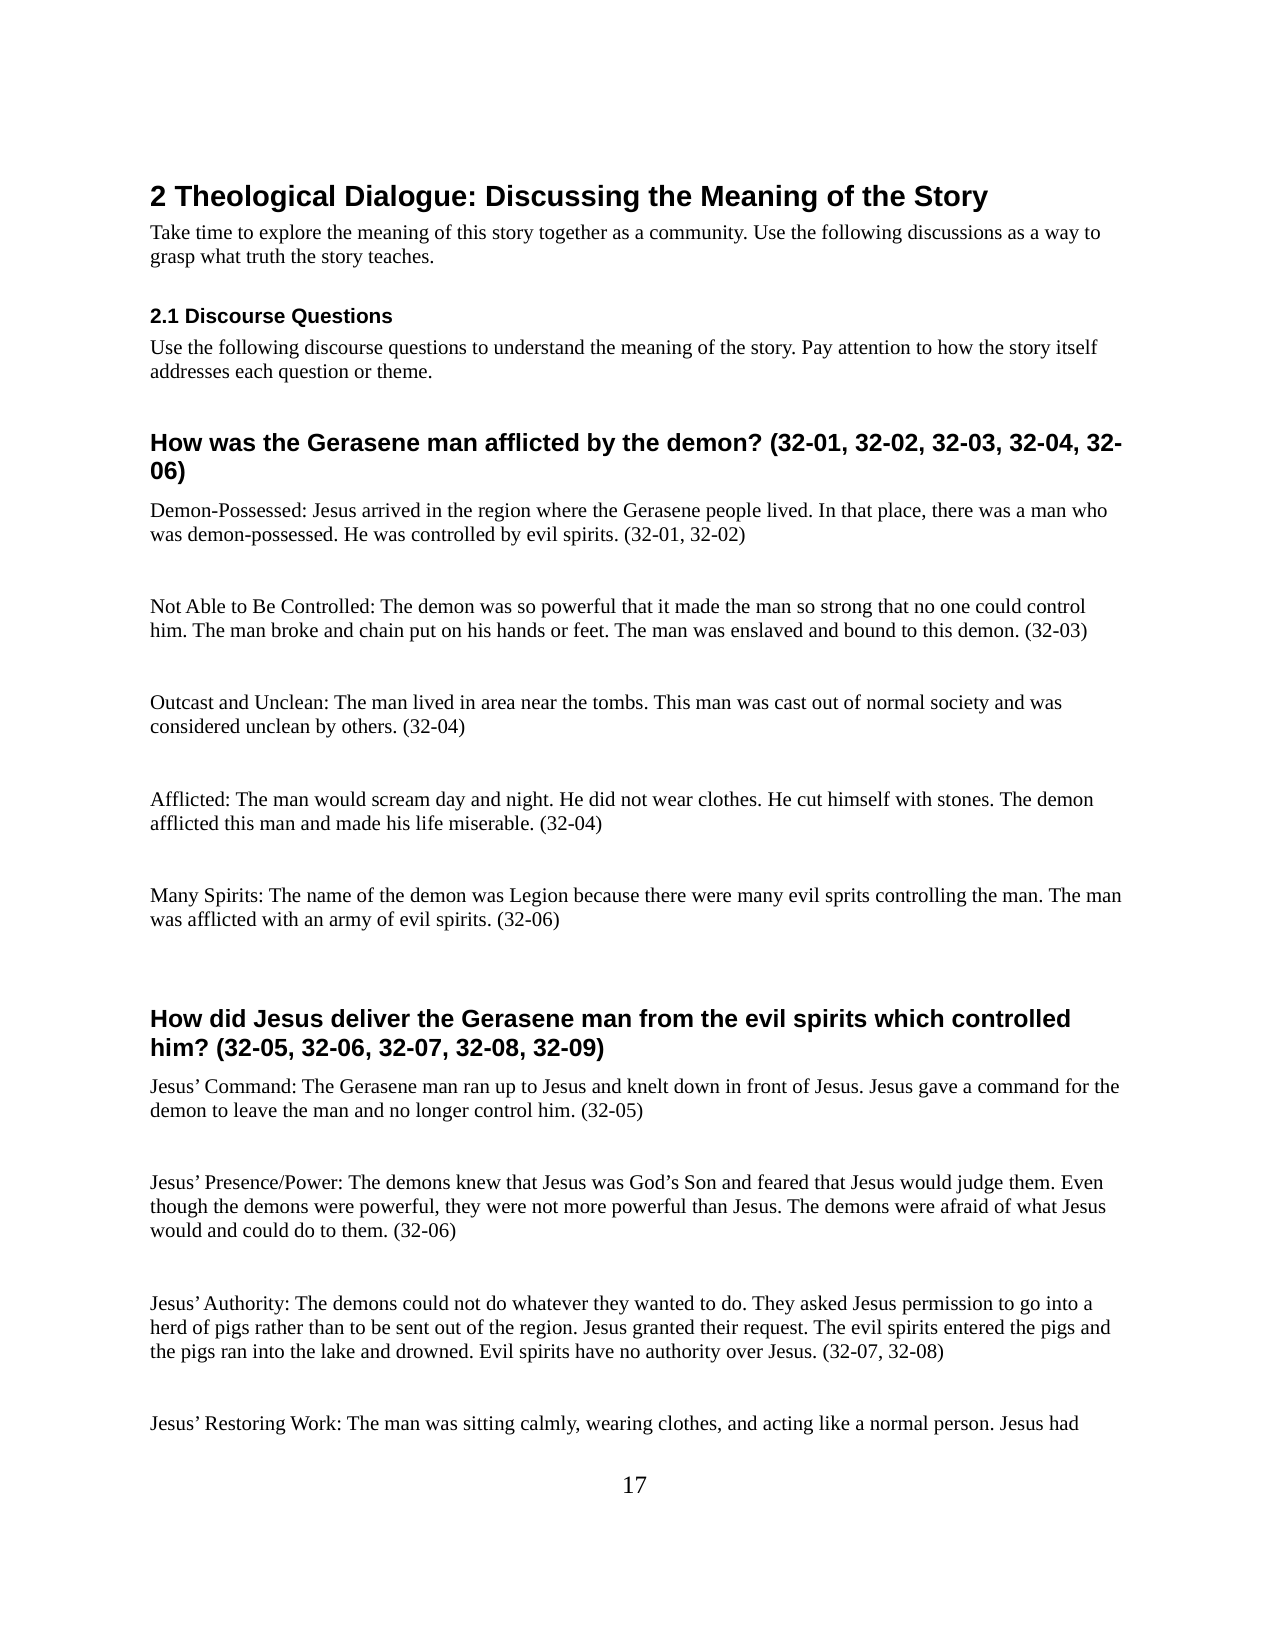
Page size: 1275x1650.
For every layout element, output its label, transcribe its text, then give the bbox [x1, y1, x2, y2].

text Not Able to Be Controlled: The demon was so powerful that it made the man so strong that no one could control him. The man broke and chain put on his hands or feet. The man was enslaved and bound to this demon. (32-03) [150, 594, 1125, 642]
text Afflicted: The man would scream day and night. He did not wear clothes. He cut himself with stones. The demon afflicted this man and made his life miserable. (32-04) [150, 787, 1125, 835]
subtitle 2.1 Discourse Questions [150, 304, 1125, 328]
text Many Spirits: The name of the demon was Legion because there were many evil sprits controlling the man. The man was afflicted with an army of evil spirits. (32-06) [150, 883, 1125, 931]
text Jesus’ Authority: The demons could not do whatever they wanted to do. They asked Jesus permission to go into a herd of pigs rather than to be sent out of the region. Jesus granted their request. The evil spirits entered the pigs and the pigs ran into the lake and drowned. Evil spirits have no authority over Jesus. (32-07, 32-08) [150, 1291, 1125, 1363]
text Use the following discourse questions to understand the meaning of the story. Pay attention to how the story itself addresses each question or theme. [150, 335, 1125, 383]
text Jesus’ Command: The Gerasene man ran up to Jesus and knelt down in front of Jesus. Jesus gave a command for the demon to leave the man and no longer control him. (32-05) [150, 1074, 1125, 1122]
text Take time to explore the meaning of this story together as a community. Use the following discussions as a way to grasp what truth the story teaches. [150, 220, 1125, 268]
text Jesus’ Restoring Work: The man was sitting calmly, wearing clothes, and acting like a normal person. Jesus had [150, 1411, 1125, 1435]
subtitle How was the Gerasene man afflicted by the demon? (32-01, 32-02, 32-03, 32-04, 32-06) [150, 428, 1125, 485]
subtitle How did Jesus deliver the Gerasene man from the evil spirits which controlled him? (32-05, 32-06, 32-07, 32-08, 32-09) [150, 1004, 1125, 1061]
text Jesus’ Presence/Power: The demons knew that Jesus was God’s Son and feared that Jesus would judge them. Even though the demons were powerful, they were not more powerful than Jesus. The demons were afraid of what Jesus would and could do to them. (32-06) [150, 1170, 1125, 1242]
text Demon-Possessed: Jesus arrived in the region where the Gerasene people lived. In that place, there was a man who was demon-possessed. He was controlled by evil spirits. (32-01, 32-02) [150, 497, 1125, 546]
subtitle 2 Theological Dialogue: Discussing the Meaning of the Story [150, 179, 1125, 212]
text Outcast and Unclean: The man lived in area near the tombs. This man was cast out of normal society and was considered unclean by others. (32-04) [150, 690, 1125, 738]
